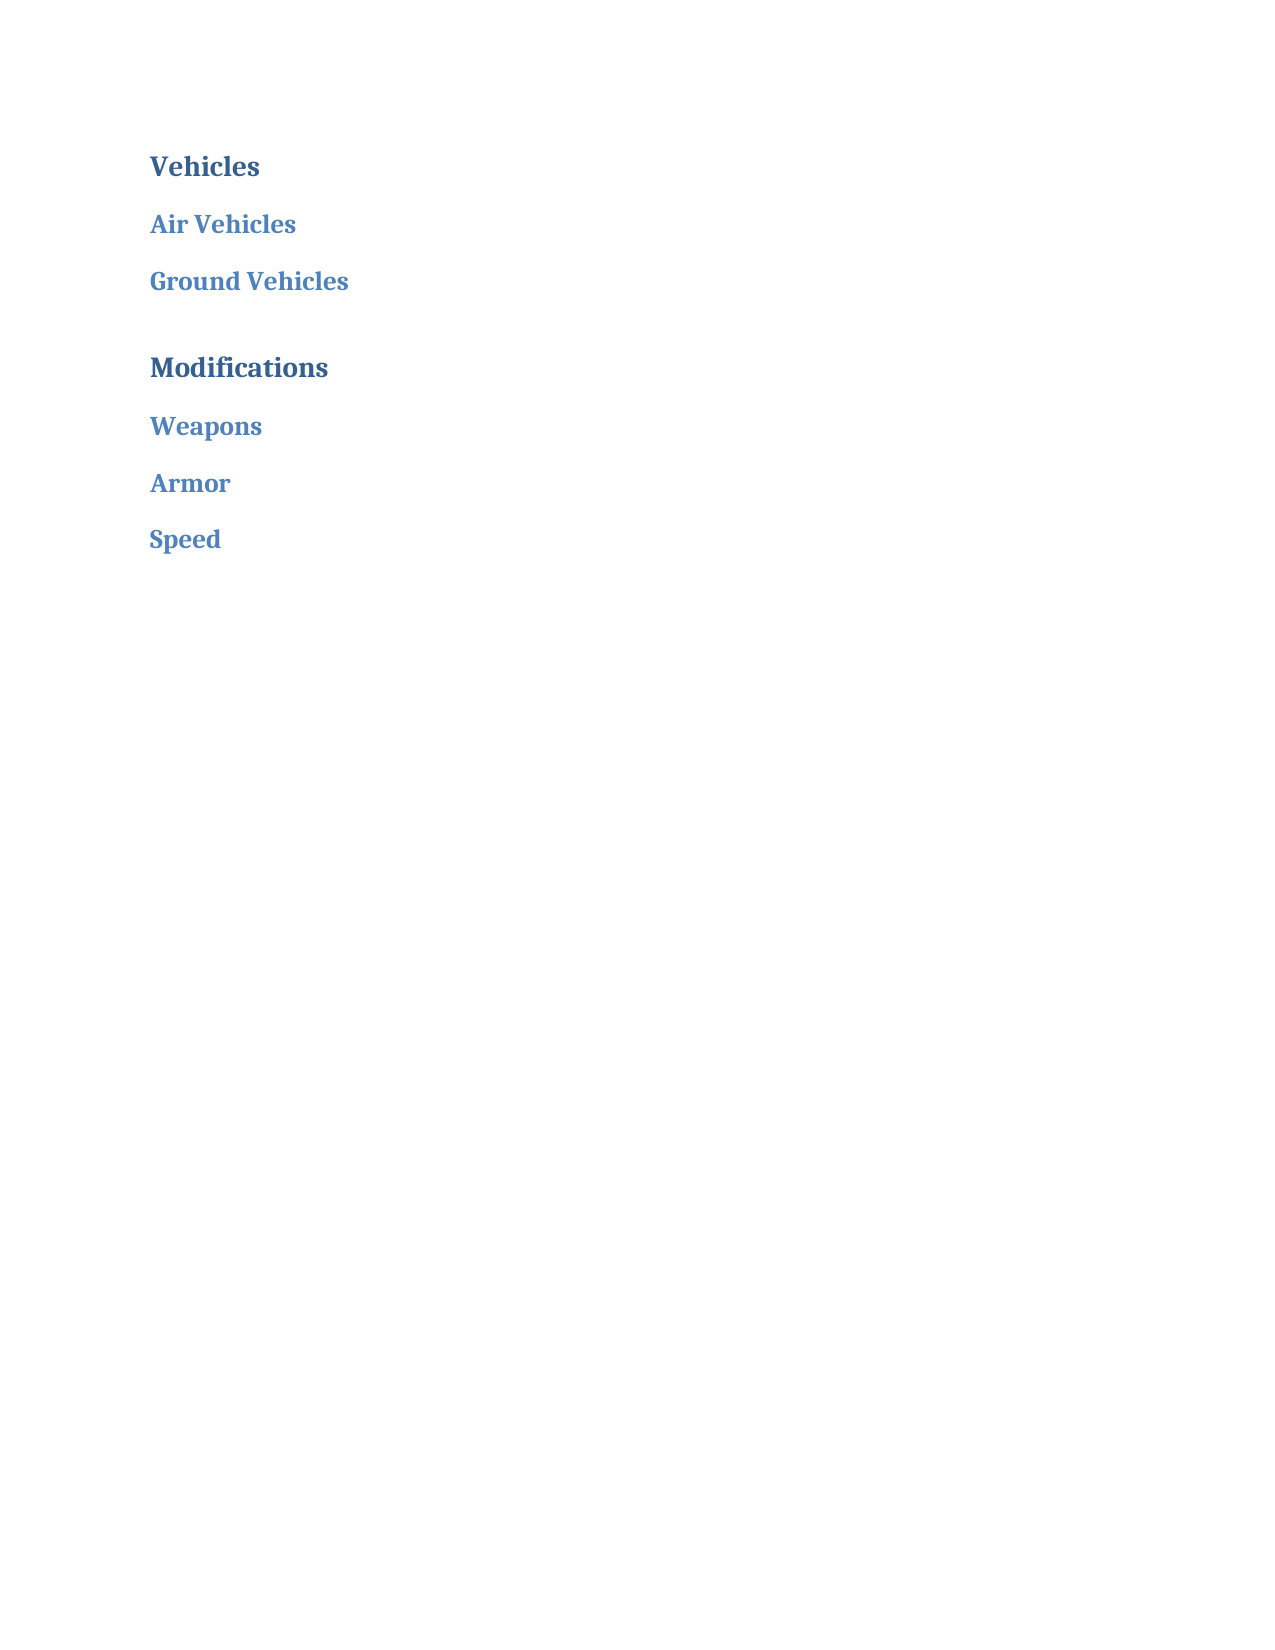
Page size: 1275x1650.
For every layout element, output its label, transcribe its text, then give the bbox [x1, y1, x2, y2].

subtitle Ground Vehicles [150, 266, 1125, 297]
subtitle Vehicles [150, 150, 1125, 183]
subtitle Weapons [150, 411, 1125, 442]
subtitle Speed [150, 524, 1125, 555]
subtitle Modifications [150, 352, 1125, 385]
subtitle Air Vehicles [150, 209, 1125, 241]
subtitle Armor [150, 468, 1125, 499]
